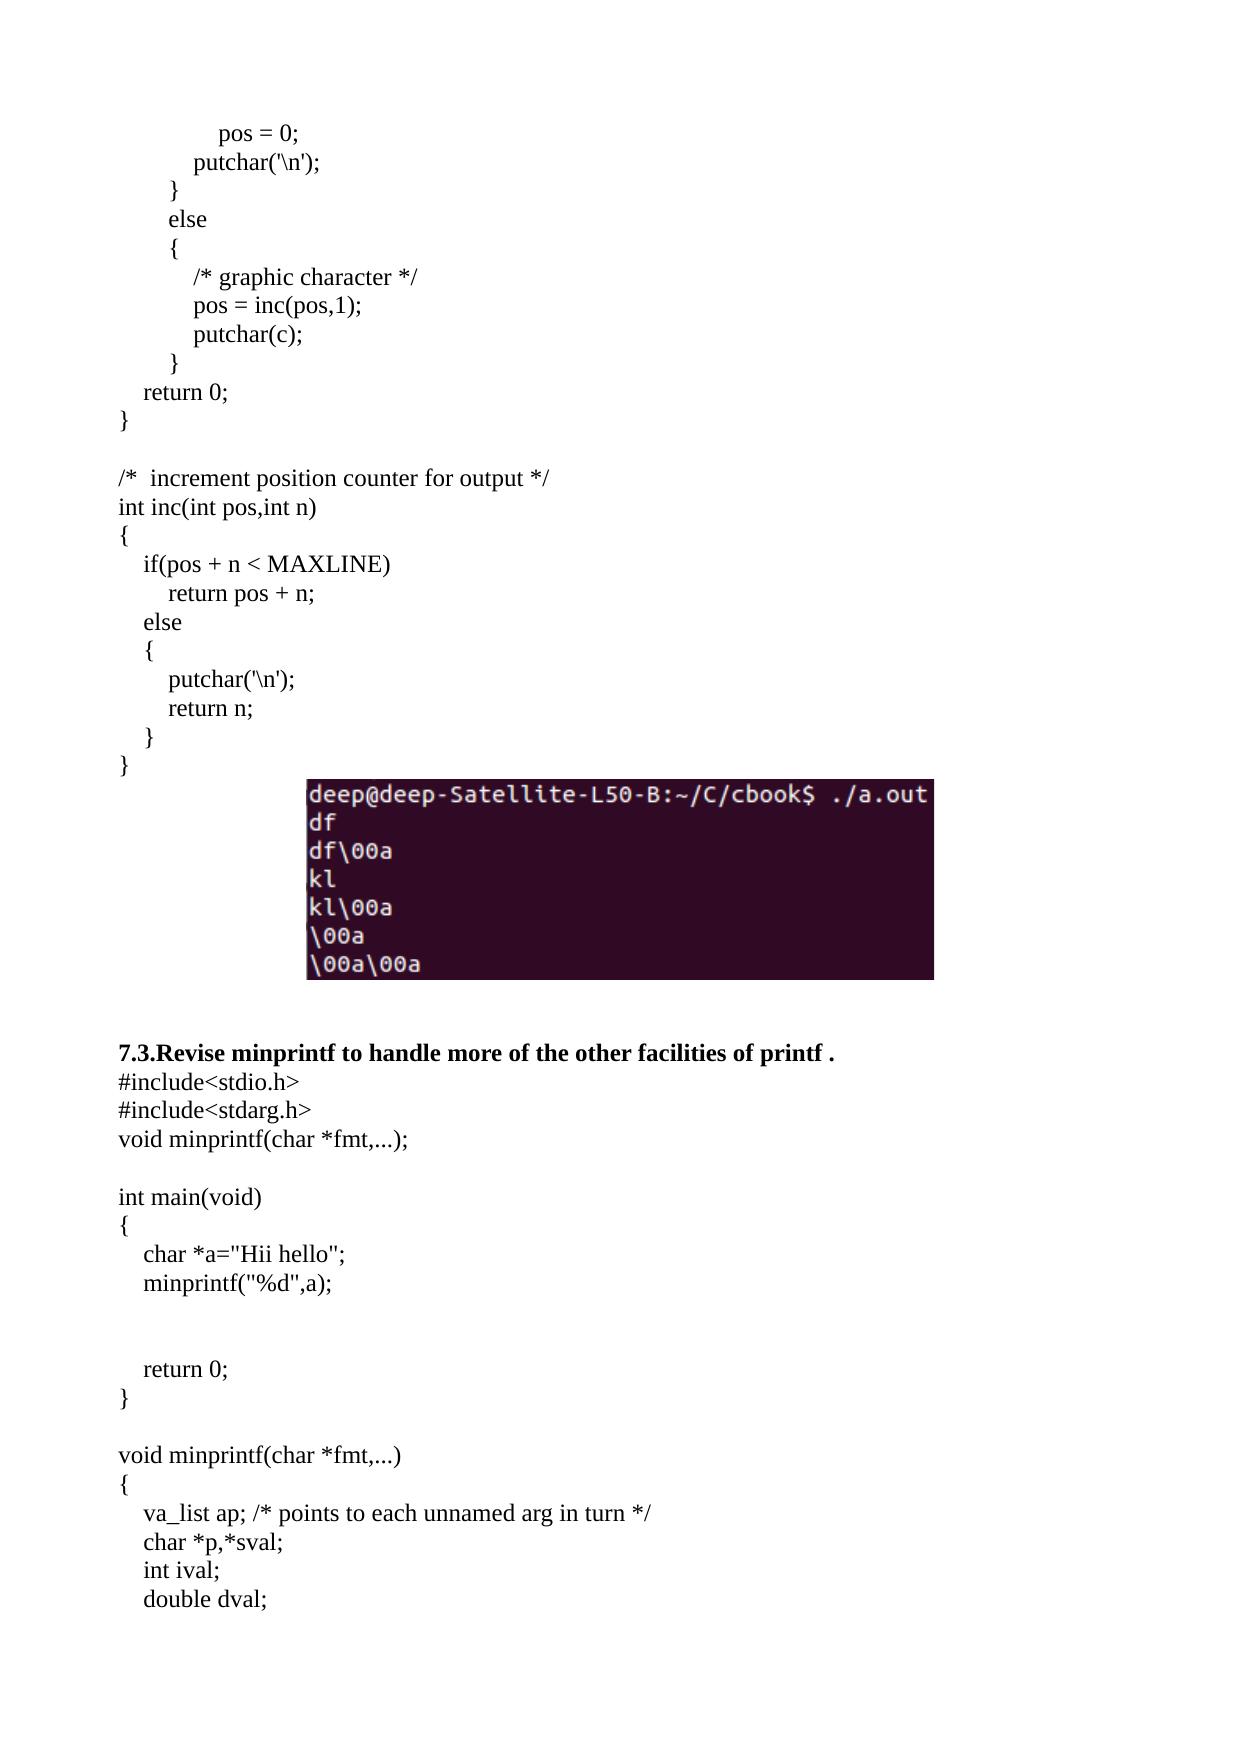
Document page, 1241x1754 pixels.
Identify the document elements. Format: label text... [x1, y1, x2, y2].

text else [118, 204, 1122, 233]
text void minprintf(char *fmt,...) [118, 1441, 1122, 1469]
text /* increment position counter for output */ [118, 463, 1122, 492]
text } [118, 1383, 1122, 1412]
text if(pos + n < MAXLINE) [118, 549, 1122, 578]
text putchar(c); [118, 319, 1122, 348]
text else [118, 607, 1122, 636]
text putchar('\n'); [118, 147, 1122, 176]
text { [118, 1469, 1122, 1498]
text /* graphic character */ [118, 262, 1122, 291]
text minprintf("%d",a); [118, 1268, 1122, 1297]
text char *a="Hii hello"; [118, 1239, 1122, 1268]
text { [118, 1211, 1122, 1239]
text #include<stdarg.h> [118, 1096, 1122, 1124]
text #include<stdio.h> [118, 1067, 1122, 1096]
text } [118, 406, 1122, 434]
text } [118, 722, 1122, 751]
text pos = 0; [118, 118, 1122, 147]
text { [118, 521, 1122, 549]
picture [306, 779, 935, 980]
text } [118, 176, 1122, 204]
text return 0; [118, 377, 1122, 406]
text { [118, 636, 1122, 664]
text va_list ap; /* points to each unnamed arg in turn */ [118, 1498, 1122, 1527]
text return n; [118, 693, 1122, 722]
text void minprintf(char *fmt,...); [118, 1124, 1122, 1153]
text { [118, 233, 1122, 262]
text putchar('\n'); [118, 664, 1122, 693]
text char *p,*sval; [118, 1527, 1122, 1556]
text int main(void) [118, 1182, 1122, 1211]
text int inc(int pos,int n) [118, 492, 1122, 521]
text double dval; [118, 1584, 1122, 1613]
text } [118, 751, 1122, 779]
text pos = inc(pos,1); [118, 291, 1122, 319]
text int ival; [118, 1556, 1122, 1584]
text } [118, 348, 1122, 377]
text return 0; [118, 1354, 1122, 1383]
text return pos + n; [118, 578, 1122, 607]
text 7.3.Revise minprintf to handle more of the other facilities of printf . [118, 1038, 1122, 1067]
